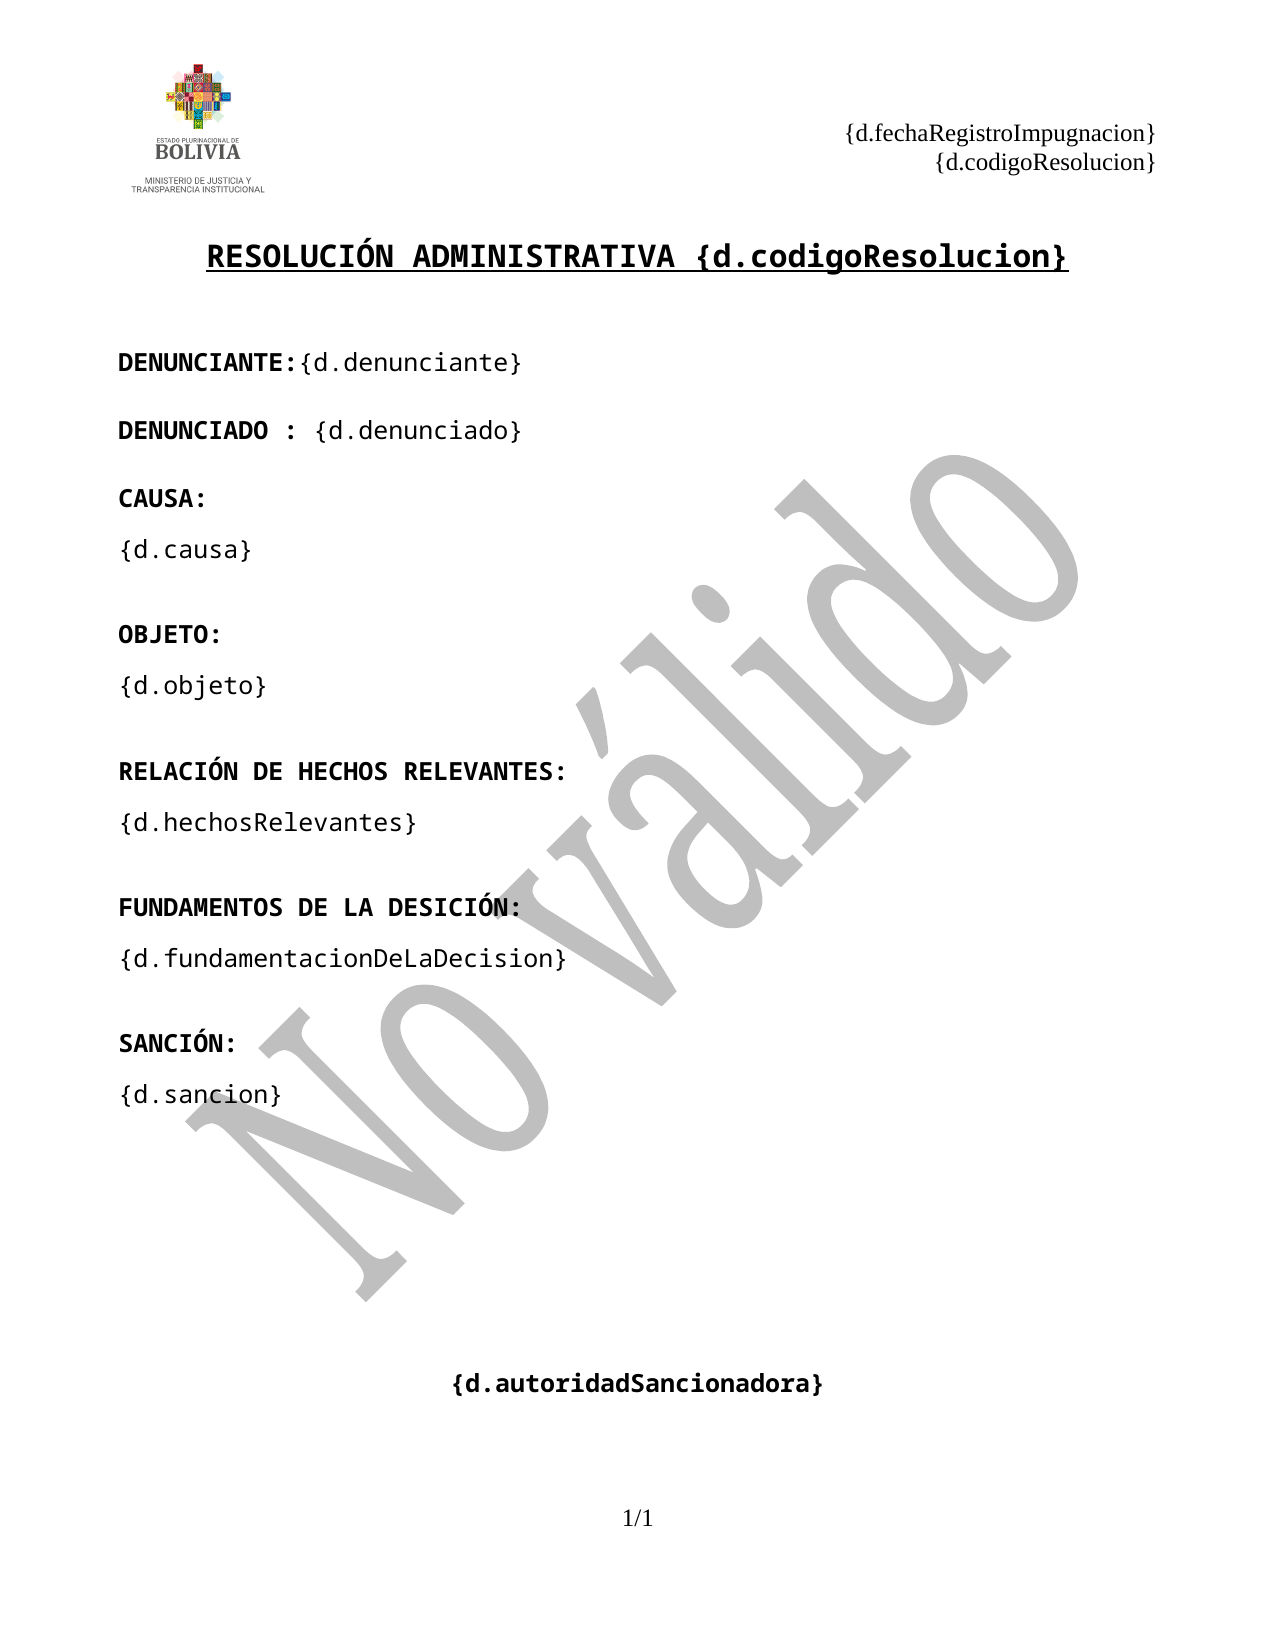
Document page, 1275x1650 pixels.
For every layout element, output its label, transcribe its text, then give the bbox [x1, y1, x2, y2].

text [883, 753, 1157, 787]
text {d.fundamentacionDeLaDecision} [118, 940, 607, 974]
text [533, 889, 620, 923]
text [540, 1076, 1157, 1111]
text [947, 532, 1054, 566]
text [1013, 481, 1157, 515]
text [599, 940, 651, 974]
text [832, 804, 1157, 838]
text {d.autoridadSancionadora} [118, 1366, 1157, 1400]
text [930, 481, 1014, 515]
picture [123, 58, 275, 202]
text DENUNCIADO : {d.denunciado} [118, 413, 1157, 447]
text [401, 1025, 498, 1059]
text [808, 481, 913, 515]
text CAUSA: [118, 481, 801, 515]
text [722, 804, 810, 838]
text [773, 753, 863, 787]
text [752, 889, 1157, 923]
text {d.hechosRelevantes} [118, 804, 696, 838]
text [500, 1025, 1157, 1059]
text OBJETO: [118, 617, 830, 651]
text [339, 1076, 430, 1111]
text [688, 668, 793, 702]
text [944, 617, 1157, 651]
text [836, 617, 940, 651]
text [859, 532, 944, 566]
text {d.causa} [118, 532, 860, 566]
text SANCIÓN: [118, 1025, 280, 1059]
text RESOLUCIÓN ADMINISTRATIVA {d.codigoResolucion} [118, 234, 1157, 276]
text [962, 668, 1157, 702]
text {d.sancion} [118, 1076, 351, 1111]
text [793, 668, 880, 702]
text [302, 1025, 388, 1059]
text FUNDAMENTOS DE LA DESICIÓN: [118, 889, 525, 923]
text [706, 889, 748, 904]
text RELACIÓN DE HECHOS RELEVANTES: [118, 753, 773, 787]
text [647, 940, 1157, 974]
text DENUNCIANTE:{d.denunciante} [118, 344, 1157, 379]
text [616, 889, 710, 923]
text [879, 668, 952, 701]
text {d.objeto} [118, 668, 688, 702]
text [430, 1076, 528, 1111]
text [270, 1051, 299, 1059]
text [1061, 532, 1157, 566]
